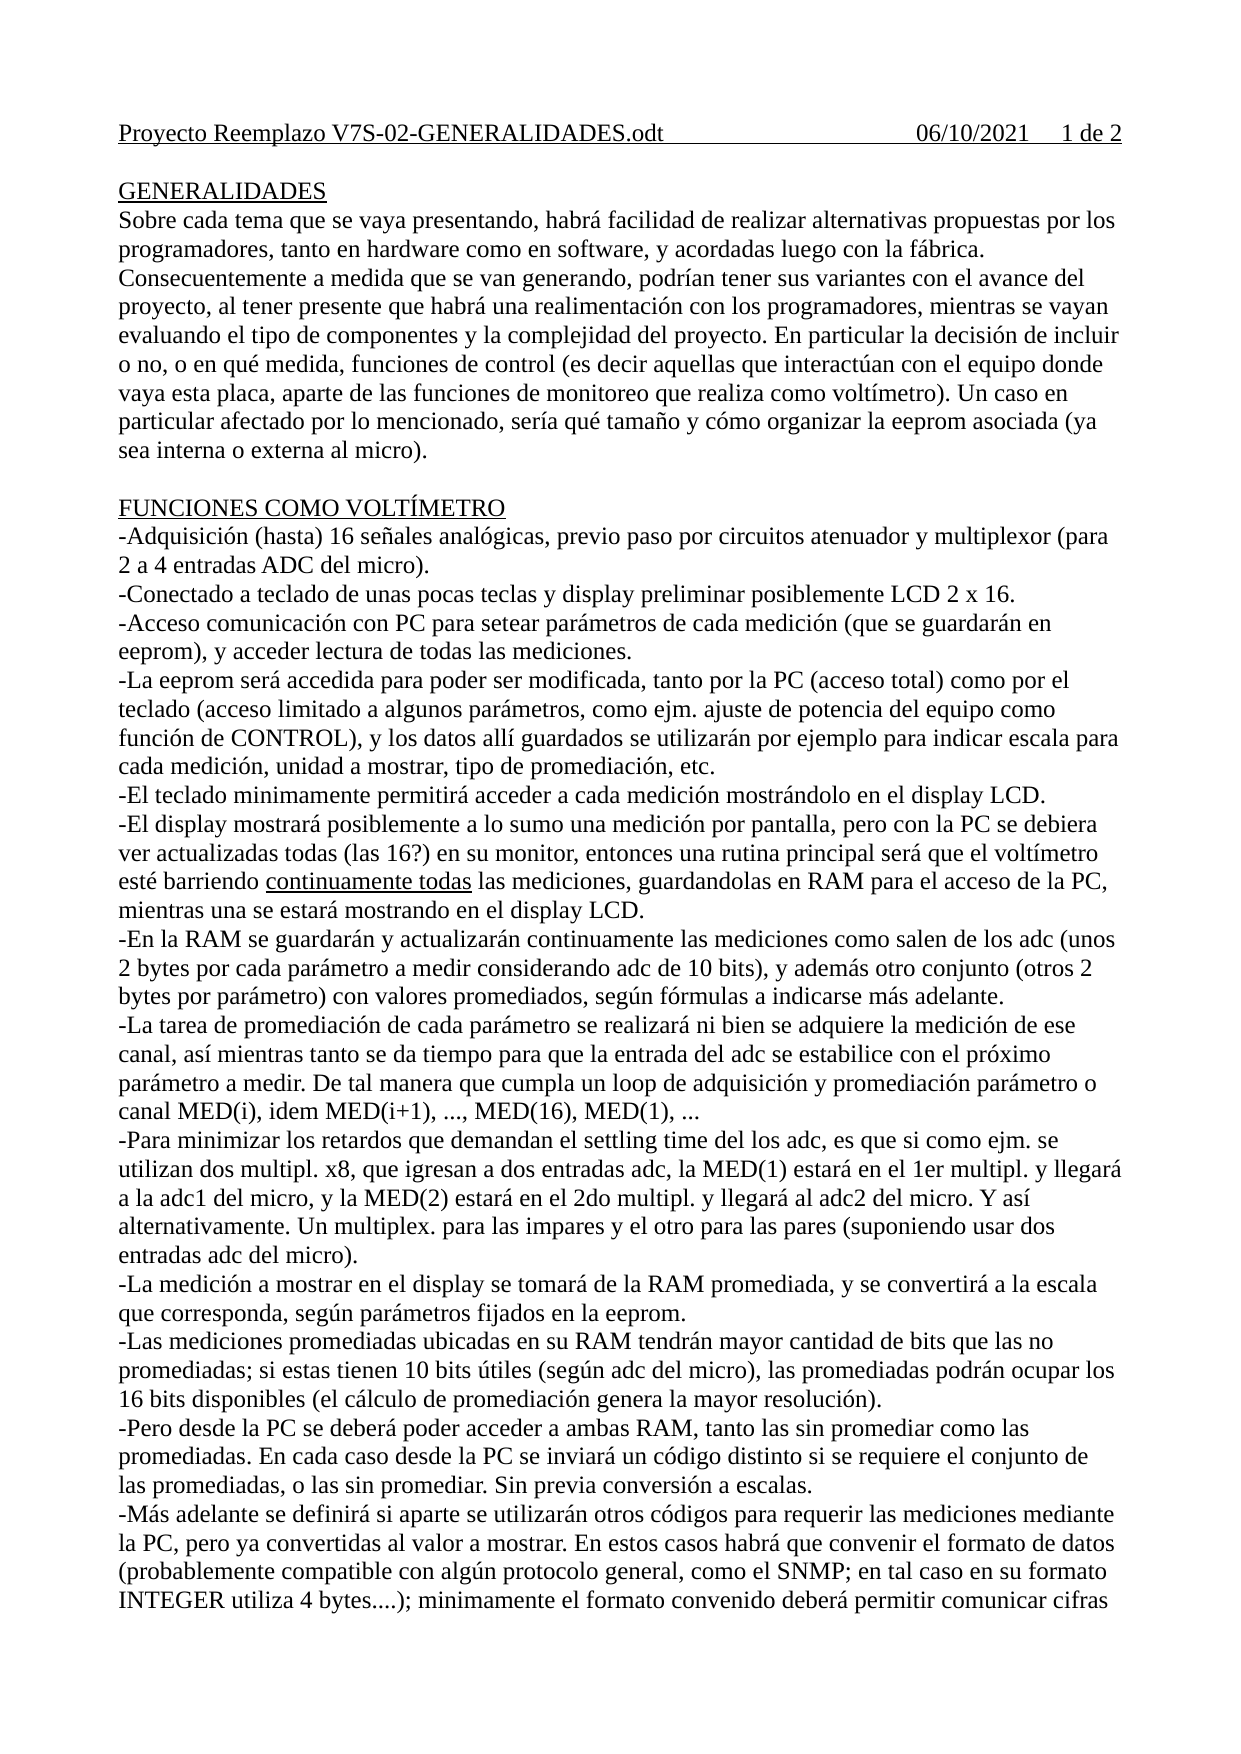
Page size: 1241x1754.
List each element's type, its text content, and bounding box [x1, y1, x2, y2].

text -Para minimizar los retardos que demandan el settling time del los adc, es que si como ejm. se utilizan dos multipl. x8, que igresan a dos entradas adc, la MED(1) estará en el 1er multipl. y llegará a la adc1 del micro, y la MED(2) estará en el 2do multipl. y llegará al adc2 del micro. Y así alternativamente. Un multiplex. para las impares y el otro para las pares (suponiendo usar dos entradas adc del micro). [118, 1125, 1122, 1269]
text -Conectado a teclado de unas pocas teclas y display preliminar posiblemente LCD 2 x 16. [118, 579, 1122, 608]
text -Acceso comunicación con PC para setear parámetros de cada medición (que se guardarán en eeprom), y acceder lectura de todas las mediciones. [118, 608, 1122, 665]
text GENERALIDADES [118, 176, 1122, 205]
text FUNCIONES COMO VOLTÍMETRO [118, 493, 1122, 521]
text -La tarea de promediación de cada parámetro se realizará ni bien se adquiere la medición de ese canal, así mientras tanto se da tiempo para que la entrada del adc se estabilice con el próximo parámetro a medir. De tal manera que cumpla un loop de adquisición y promediación parámetro o canal MED(i), idem MED(i+1), ..., MED(16), MED(1), ... [118, 1010, 1122, 1125]
text -El teclado minimamente permitirá acceder a cada medición mostrándolo en el display LCD. [118, 780, 1122, 809]
text -Más adelante se definirá si aparte se utilizarán otros códigos para requerir las mediciones mediante la PC, pero ya convertidas al valor a mostrar. En estos casos habrá que convenir el formato de datos (probablemente compatible con algún protocolo general, como el SNMP; en tal caso en su formato INTEGER utiliza 4 bytes....); minimamente el formato convenido deberá permitir comunicar cifras [118, 1499, 1122, 1614]
text -Pero desde la PC se deberá poder acceder a ambas RAM, tanto las sin promediar como las promediadas. En cada caso desde la PC se inviará un código distinto si se requiere el conjunto de las promediadas, o las sin promediar. Sin previa conversión a escalas. [118, 1413, 1122, 1499]
text -La medición a mostrar en el display se tomará de la RAM promediada, y se convertirá a la escala que corresponda, según parámetros fijados en la eeprom. [118, 1269, 1122, 1326]
text -Las mediciones promediadas ubicadas en su RAM tendrán mayor cantidad de bits que las no promediadas; si estas tienen 10 bits útiles (según adc del micro), las promediadas podrán ocupar los 16 bits disponibles (el cálculo de promediación genera la mayor resolución). [118, 1326, 1122, 1413]
text Consecuentemente a medida que se van generando, podrían tener sus variantes con el avance del proyecto, al tener presente que habrá una realimentación con los programadores, mientras se vayan evaluando el tipo de componentes y la complejidad del proyecto. En particular la decisión de incluir o no, o en qué medida, funciones de control (es decir aquellas que interactúan con el equipo donde vaya esta placa, aparte de las funciones de monitoreo que realiza como voltímetro). Un caso en particular afectado por lo mencionado, sería qué tamaño y cómo organizar la eeprom asociada (ya sea interna o externa al micro). [118, 263, 1122, 464]
text Sobre cada tema que se vaya presentando, habrá facilidad de realizar alternativas propuestas por los programadores, tanto en hardware como en software, y acordadas luego con la fábrica. [118, 205, 1122, 263]
text -Adquisición (hasta) 16 señales analógicas, previo paso por circuitos atenuador y multiplexor (para 2 a 4 entradas ADC del micro). [118, 521, 1122, 579]
text -La eeprom será accedida para poder ser modificada, tanto por la PC (acceso total) como por el teclado (acceso limitado a algunos parámetros, como ejm. ajuste de potencia del equipo como función de CONTROL), y los datos allí guardados se utilizarán por ejemplo para indicar escala para cada medición, unidad a mostrar, tipo de promediación, etc. [118, 665, 1122, 780]
text -En la RAM se guardarán y actualizarán continuamente las mediciones como salen de los adc (unos 2 bytes por cada parámetro a medir considerando adc de 10 bits), y además otro conjunto (otros 2 bytes por parámetro) con valores promediados, según fórmulas a indicarse más adelante. [118, 924, 1122, 1010]
text -El display mostrará posiblemente a lo sumo una medición por pantalla, pero con la PC se debiera ver actualizadas todas (las 16?) en su monitor, entonces una rutina principal será que el voltímetro esté barriendo continuamente todas las mediciones, guardandolas en RAM para el acceso de la PC, mientras una se estará mostrando en el display LCD. [118, 809, 1122, 924]
